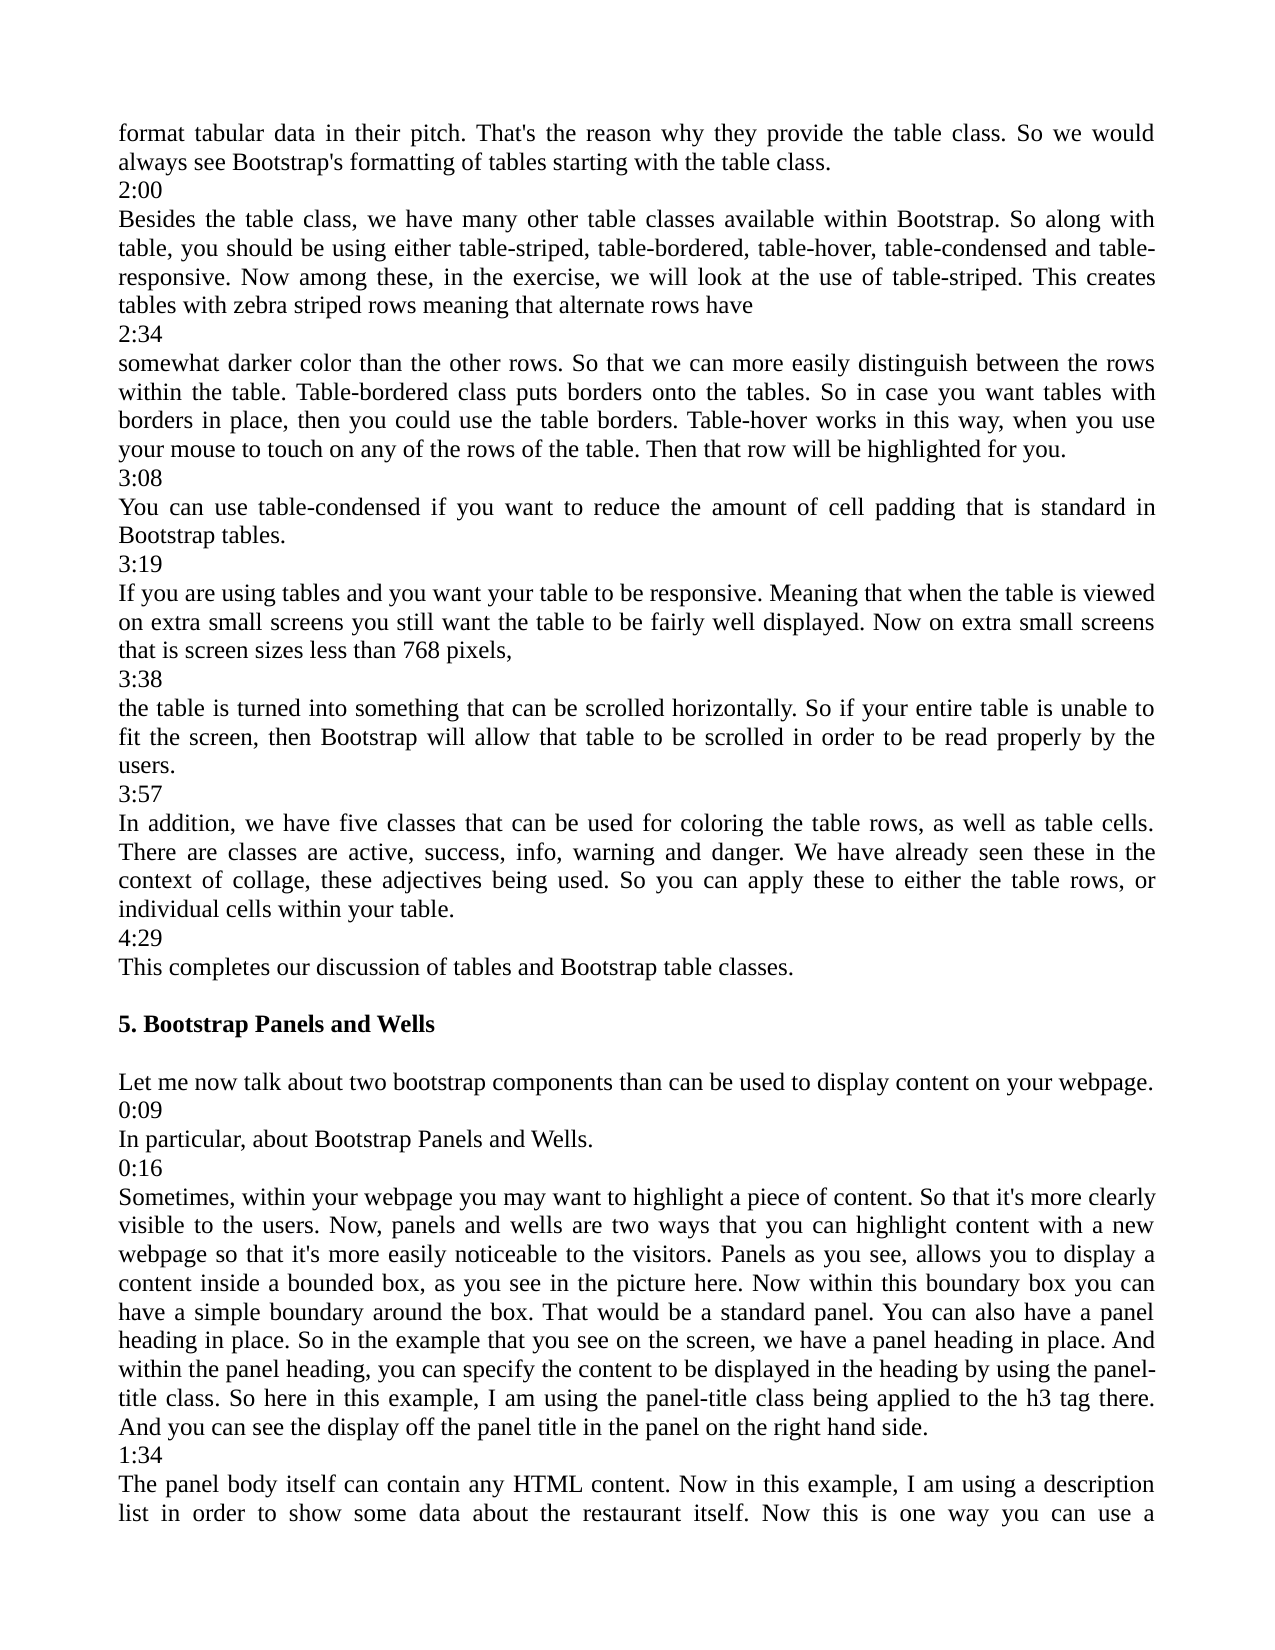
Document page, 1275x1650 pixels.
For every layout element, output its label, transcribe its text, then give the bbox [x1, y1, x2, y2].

text If you are using tables and you want your table to be responsive. Meaning that when the table is viewed on extra small screens you still want the table to be fairly well displayed. Now on extra small screens that is screen sizes less than 768 pixels, [118, 578, 1157, 664]
text 4:29 [118, 923, 1157, 952]
text You can use table-condensed if you want to reduce the amount of cell padding that is standard in Bootstrap tables. [118, 492, 1157, 549]
text 3:19 [118, 549, 1157, 578]
text 5. Bootstrap Panels and Wells [118, 1009, 1157, 1038]
text 3:57 [118, 779, 1157, 808]
text In particular, about Bootstrap Panels and Wells. [118, 1124, 1157, 1153]
text Sometimes, within your webpage you may want to highlight a piece of content. So that it's more clearly visible to the users. Now, panels and wells are two ways that you can highlight content with a new webpage so that it's more easily noticeable to the visitors. Panels as you see, allows you to display a content inside a bounded box, as you see in the picture here. Now within this boundary box you can have a simple boundary around the box. That would be a standard panel. You can also have a panel heading in place. So in the example that you see on the screen, we have a panel heading in place. And within the panel heading, you can specify the content to be displayed in the heading by using the panel-title class. So here in this example, I am using the panel-title class being applied to the h3 tag there. And you can see the display off the panel title in the panel on the right hand side. [118, 1182, 1157, 1441]
text the table is turned into something that can be scrolled horizontally. So if your entire table is unable to fit the screen, then Bootstrap will allow that table to be scrolled in order to be read properly by the users. [118, 693, 1157, 779]
text format tabular data in their pitch. That's the reason why they provide the table class. So we would always see Bootstrap's formatting of tables starting with the table class. [118, 118, 1157, 176]
text 0:16 [118, 1153, 1157, 1182]
text 2:34 [118, 319, 1157, 348]
text Let me now talk about two bootstrap components than can be used to display content on your webpage. [118, 1067, 1157, 1096]
text Besides the table class, we have many other table classes available within Bootstrap. So along with table, you should be using either table-striped, table-bordered, table-hover, table-condensed and table-responsive. Now among these, in the exercise, we will look at the use of table-striped. This creates tables with zebra striped rows meaning that alternate rows have [118, 204, 1157, 319]
text 1:34 [118, 1441, 1157, 1469]
text somewhat darker color than the other rows. So that we can more easily distinguish between the rows within the table. Table-bordered class puts borders onto the tables. So in case you want tables with borders in place, then you could use the table borders. Table-hover works in this way, when you use your mouse to touch on any of the rows of the table. Then that row will be highlighted for you. [118, 348, 1157, 463]
text 3:08 [118, 463, 1157, 492]
text In addition, we have five classes that can be used for coloring the table rows, as well as table cells. There are classes are active, success, info, warning and danger. We have already seen these in the context of collage, these adjectives being used. So you can apply these to either the table rows, or individual cells within your table. [118, 808, 1157, 923]
text 3:38 [118, 664, 1157, 693]
text The panel body itself can contain any HTML content. Now in this example, I am using a description list in order to show some data about the restaurant itself. Now this is one way you can use a [118, 1469, 1157, 1527]
text 2:00 [118, 176, 1157, 204]
text 0:09 [118, 1096, 1157, 1124]
text This completes our discussion of tables and Bootstrap table classes. [118, 952, 1157, 981]
